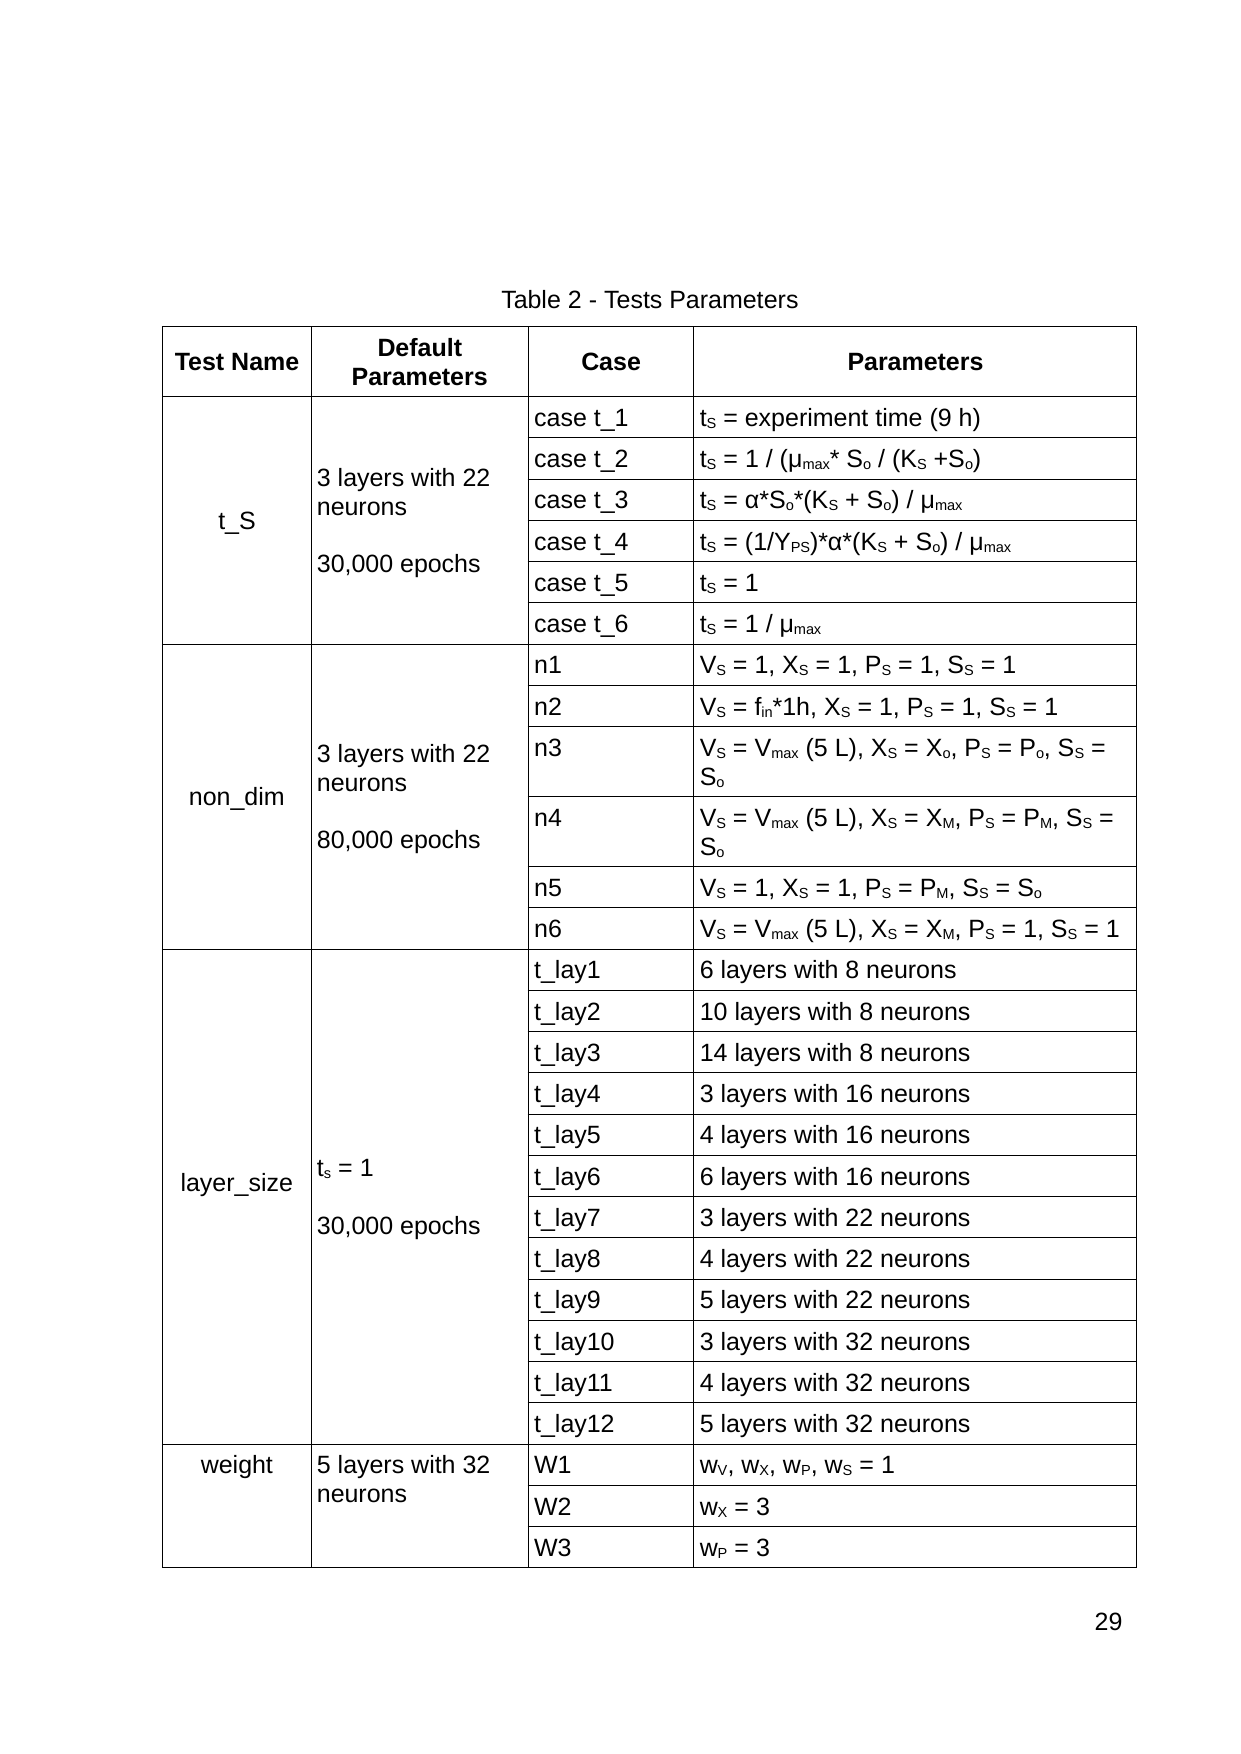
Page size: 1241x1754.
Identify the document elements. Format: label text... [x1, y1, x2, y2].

table_cell VS = fin*1h, XS = 1, PS = 1, SS = 1 [694, 686, 1136, 726]
table_cell case t_3 [529, 480, 693, 520]
table_cell 4 layers with 22 neurons [694, 1238, 1136, 1278]
table_cell t_lay9 [529, 1280, 693, 1320]
table_cell t_lay5 [529, 1115, 693, 1155]
table_cell tS = (1/YPS)*α*(KS + So) / μmax [694, 521, 1136, 561]
table_cell tS = α*So*(KS + So) / μmax [694, 480, 1136, 520]
table_cell 6 layers with 8 neurons [694, 950, 1136, 990]
table_cell t_lay12 [529, 1403, 693, 1443]
table_cell n6 [529, 908, 693, 948]
table_cell 5 layers with 22 neurons [694, 1280, 1136, 1320]
table_cell t_lay3 [529, 1032, 693, 1072]
table_cell VS = 1, XS = 1, PS = 1, SS = 1 [694, 645, 1136, 685]
table_cell W2 [529, 1486, 693, 1526]
table_header Default Parameters [312, 327, 528, 396]
table_cell n5 [529, 867, 693, 907]
table_cell t_lay4 [529, 1073, 693, 1113]
table_cell case t_4 [529, 521, 693, 561]
table_cell VS = Vmax (5 L), XS = XM, PS = PM, SS = So [694, 797, 1136, 866]
table_cell tS = 1 / μmax [694, 603, 1136, 643]
table_cell wV, wX, wP, wS = 1 [694, 1445, 1136, 1485]
table_cell 3 layers with 32 neurons [694, 1321, 1136, 1361]
text Table 2 - Tests Parameters [177, 285, 1122, 313]
table_cell W3 [529, 1527, 693, 1567]
table_cell n1 [529, 645, 693, 685]
table_cell t_lay2 [529, 991, 693, 1031]
table_cell ts = 1 30,000 epochs [312, 950, 528, 1443]
table_cell wX = 3 [694, 1486, 1136, 1526]
table_cell 14 layers with 8 neurons [694, 1032, 1136, 1072]
table_cell wP = 3 [694, 1527, 1136, 1567]
table_cell t_S [163, 397, 311, 643]
table_cell 4 layers with 32 neurons [694, 1362, 1136, 1402]
table_cell tS = experiment time (9 h) [694, 397, 1136, 437]
table_cell case t_6 [529, 603, 693, 643]
table_cell n2 [529, 686, 693, 726]
table_cell VS = Vmax (5 L), XS = Xo, PS = Po, SS = So [694, 727, 1136, 796]
table_cell tS = 1 / (μmax* So / (KS +So) [694, 438, 1136, 478]
table_cell t_lay7 [529, 1197, 693, 1237]
table_cell layer_size [163, 950, 311, 1443]
table_cell n3 [529, 727, 693, 796]
table_cell tS = 1 [694, 562, 1136, 602]
table_cell t_lay11 [529, 1362, 693, 1402]
table_cell 4 layers with 16 neurons [694, 1115, 1136, 1155]
table_cell t_lay1 [529, 950, 693, 990]
table_cell 3 layers with 16 neurons [694, 1073, 1136, 1113]
table_cell 6 layers with 16 neurons [694, 1156, 1136, 1196]
table_cell case t_5 [529, 562, 693, 602]
table_cell t_lay8 [529, 1238, 693, 1278]
table_cell case t_2 [529, 438, 693, 478]
table_cell t_lay6 [529, 1156, 693, 1196]
table_cell 5 layers with 32 neurons 45,000 epochs wV, wX, wP, wS = 1 [312, 1445, 528, 1567]
table_cell 5 layers with 32 neurons [694, 1403, 1136, 1443]
table_cell VS = 1, XS = 1, PS = PM, SS = So [694, 867, 1136, 907]
table_cell n4 [529, 797, 693, 866]
table_cell non_dim [163, 645, 311, 948]
table_header Test Name [163, 327, 311, 396]
table_cell case t_1 [529, 397, 693, 437]
table_cell weight [163, 1445, 311, 1567]
table_cell VS = Vmax (5 L), XS = XM, PS = 1, SS = 1 [694, 908, 1136, 948]
table_cell t_lay10 [529, 1321, 693, 1361]
table_cell 3 layers with 22 neurons 80,000 epochs [312, 645, 528, 948]
table_cell 3 layers with 22 neurons [694, 1197, 1136, 1237]
table_cell 3 layers with 22 neurons 30,000 epochs [312, 397, 528, 643]
table_cell W1 [529, 1445, 693, 1485]
table_header Case [529, 327, 693, 396]
table_header Parameters [694, 327, 1136, 396]
table_cell 10 layers with 8 neurons [694, 991, 1136, 1031]
